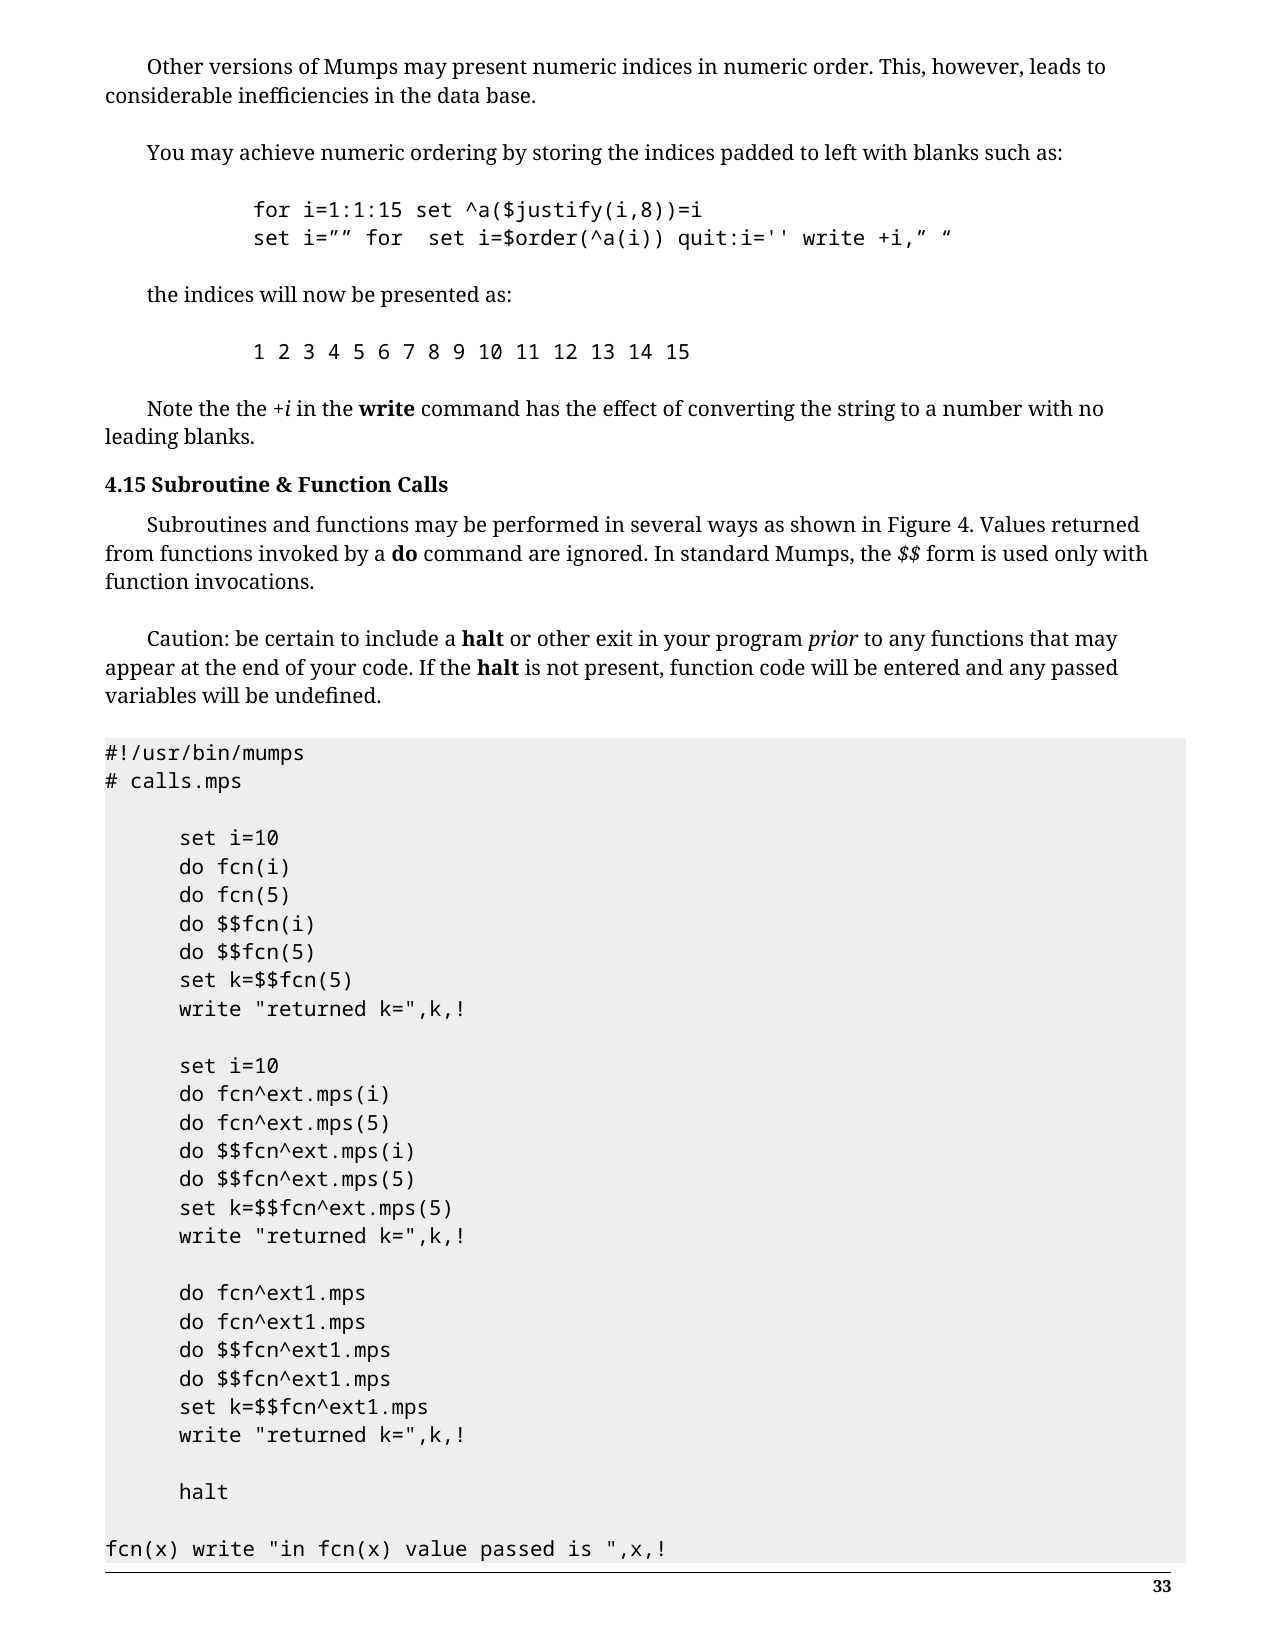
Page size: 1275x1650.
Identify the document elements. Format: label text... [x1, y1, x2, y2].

text set k=$$fcn(5) [105, 966, 1186, 994]
text halt [105, 1477, 1186, 1506]
text fcn(x) write "in fcn(x) value passed is ",x,! [105, 1534, 1186, 1563]
text You may achieve numeric ordering by storing the indices padded to left with blanks such as: [105, 138, 1171, 166]
text do $$fcn^ext1.mps [105, 1335, 1186, 1364]
text do fcn^ext.mps(i) [105, 1079, 1186, 1108]
text set k=$$fcn^ext1.mps [105, 1392, 1186, 1421]
text do fcn^ext.mps(5) [105, 1108, 1186, 1136]
text Caution: be certain to include a halt or other exit in your program prior to any functions that may appear at the end of your code. If the halt is not present, function code will be entered and any passed variables will be undefined. [105, 624, 1171, 709]
text the indices will now be presented as: [105, 280, 1171, 308]
text # calls.mps [105, 766, 1186, 795]
text set k=$$fcn^ext.mps(5) [105, 1193, 1186, 1221]
text Note the the +i in the write command has the effect of converting the string to a number with no leading blanks. [105, 394, 1171, 451]
text set i=10 [105, 823, 1186, 852]
subtitle Subroutine & Function Calls [105, 470, 1186, 498]
text 1 2 3 4 5 6 7 8 9 10 11 12 13 14 15 [179, 337, 1171, 365]
text do fcn^ext1.mps [105, 1307, 1186, 1335]
text Subroutines and functions may be performed in several ways as shown in Figure 4. Values returned from functions invoked by a do command are ignored. In standard Mumps, the $$ form is used only with function invocations. [105, 511, 1171, 596]
text #!/usr/bin/mumps [105, 738, 1186, 766]
text do $$fcn^ext.mps(5) [105, 1164, 1186, 1193]
text do $$fcn^ext.mps(i) [105, 1136, 1186, 1164]
text write "returned k=",k,! [105, 1221, 1186, 1250]
text write "returned k=",k,! [105, 1421, 1186, 1449]
text do fcn(5) [105, 880, 1186, 909]
text for i=1:1:15 set ^a($justify(i,8))=i [179, 195, 1171, 223]
text Other versions of Mumps may present numeric indices in numeric order. This, however, leads to considerable inefficiencies in the data base. [105, 52, 1171, 109]
text do $$fcn(5) [105, 937, 1186, 966]
text set i=”” for set i=$order(^a(i)) quit:i='' write +i,” “ [179, 223, 1171, 252]
text do fcn^ext1.mps [105, 1278, 1186, 1307]
text write "returned k=",k,! [105, 994, 1186, 1022]
text do fcn(i) [105, 852, 1186, 880]
text do $$fcn(i) [105, 909, 1186, 937]
text set i=10 [105, 1051, 1186, 1079]
text do $$fcn^ext1.mps [105, 1364, 1186, 1392]
